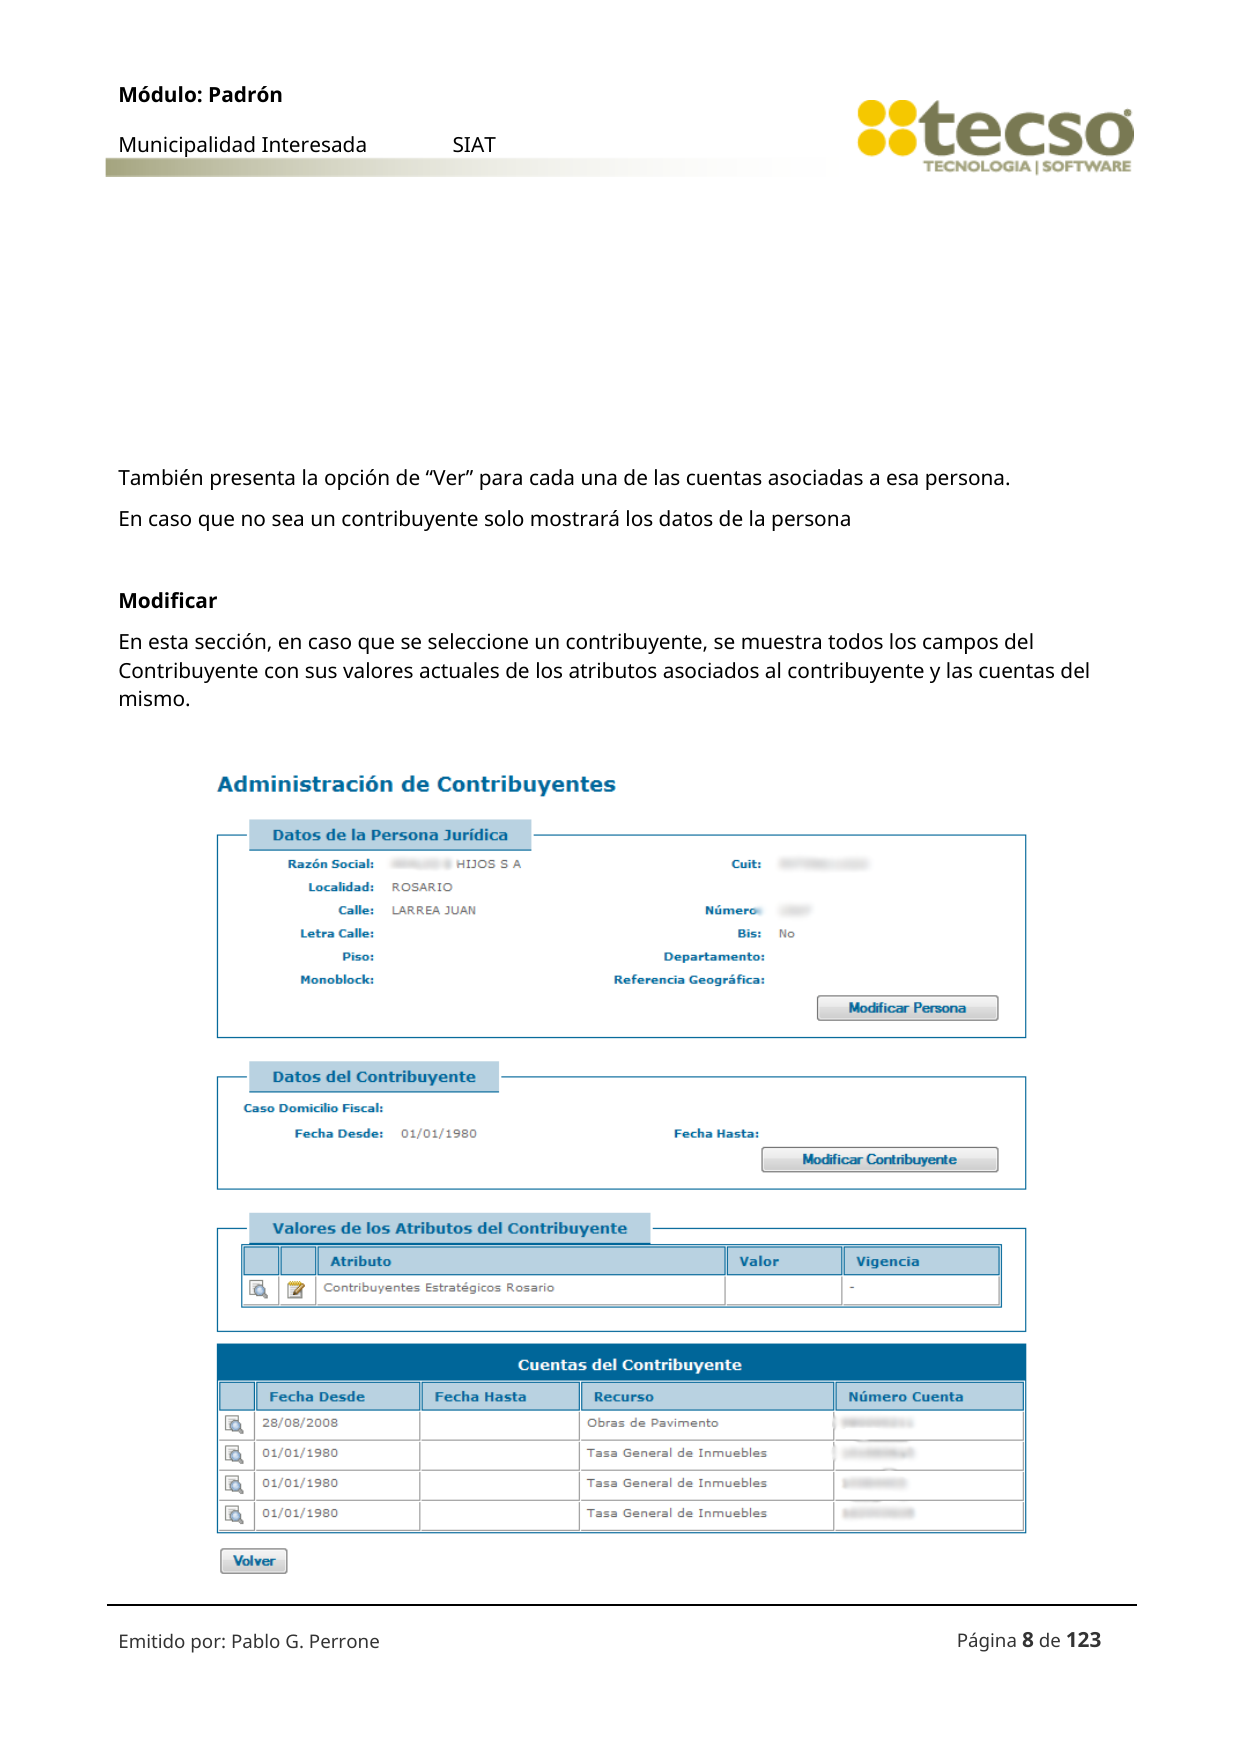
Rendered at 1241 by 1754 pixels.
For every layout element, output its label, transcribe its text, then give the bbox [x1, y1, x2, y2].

picture [105, 100, 1134, 177]
picture [195, 764, 1046, 1597]
text Modificar [118, 586, 1122, 615]
text En esta sección, en caso que se seleccione un contribuyente, se muestra todos los campos del Contribuyente con sus valores actuales de los atributos asociados al contribuyente y las cuentas del mismo. [118, 627, 1122, 713]
text También presenta la opción de “Ver” para cada una de las cuentas asociadas a esa persona. [118, 463, 1122, 492]
text En caso que no sea un contribuyente solo mostrará los datos de la persona [118, 504, 1122, 533]
